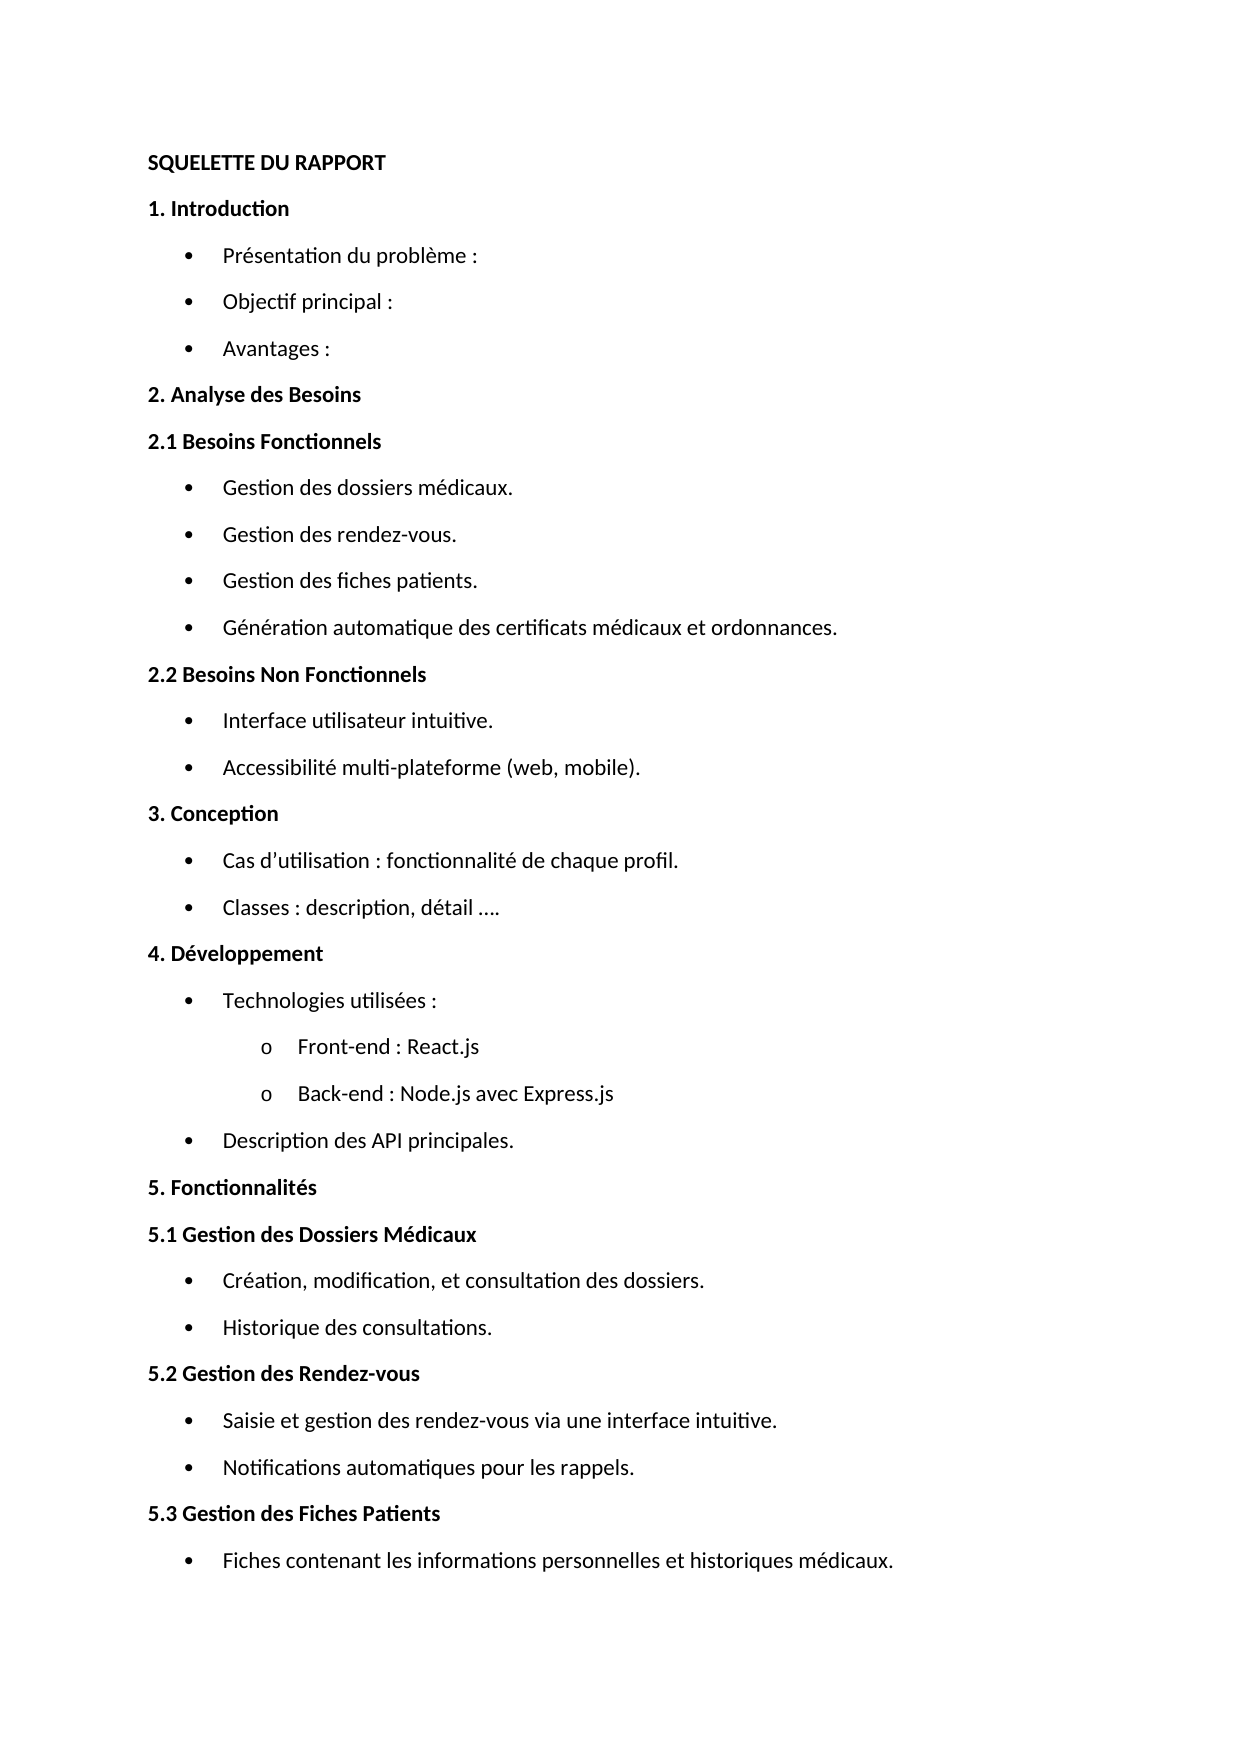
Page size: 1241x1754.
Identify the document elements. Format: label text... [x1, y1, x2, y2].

list Notifications automatiques pour les rappels. [185, 1453, 1093, 1481]
list Classes : description, détail …. [185, 893, 1093, 921]
list Gestion des dossiers médicaux. [185, 473, 1093, 502]
list Saisie et gestion des rendez-vous via une interface intuitive. [185, 1406, 1093, 1434]
list Création, modification, et consultation des dossiers. [185, 1266, 1093, 1294]
list Back-end : Node.js avec Express.js [260, 1079, 1093, 1108]
text 5.1 Gestion des Dossiers Médicaux [148, 1220, 1093, 1248]
list Présentation du problème : [185, 241, 1093, 269]
list Gestion des rendez-vous. [185, 520, 1093, 548]
list Avantages : [185, 334, 1093, 362]
text 3. Conception [148, 799, 1093, 827]
list Historique des consultations. [185, 1313, 1093, 1341]
list Gestion des fiches patients. [185, 567, 1093, 595]
list Interface utilisateur intuitive. [185, 706, 1093, 734]
list Cas d’utilisation : fonctionnalité de chaque profil. [185, 846, 1093, 874]
list Fiches contenant les informations personnelles et historiques médicaux. [185, 1546, 1093, 1574]
text SQUELETTE DU RAPPORT [148, 148, 1093, 176]
text 5.3 Gestion des Fiches Patients [148, 1499, 1093, 1527]
text 2. Analyse des Besoins [148, 380, 1093, 408]
list Description des API principales. [185, 1127, 1093, 1155]
text 5. Fonctionnalités [148, 1173, 1093, 1201]
text 4. Développement [148, 939, 1093, 967]
text 1. Introduction [148, 194, 1093, 222]
text 2.1 Besoins Fonctionnels [148, 427, 1093, 455]
list Technologies utilisées : [185, 986, 1093, 1014]
list Génération automatique des certificats médicaux et ordonnances. [185, 613, 1093, 641]
text 2.2 Besoins Non Fonctionnels [148, 660, 1093, 688]
list Objectif principal : [185, 287, 1093, 315]
list Front-end : React.js [260, 1032, 1093, 1061]
list Accessibilité multi-plateforme (web, mobile). [185, 753, 1093, 781]
text 5.2 Gestion des Rendez-vous [148, 1359, 1093, 1387]
